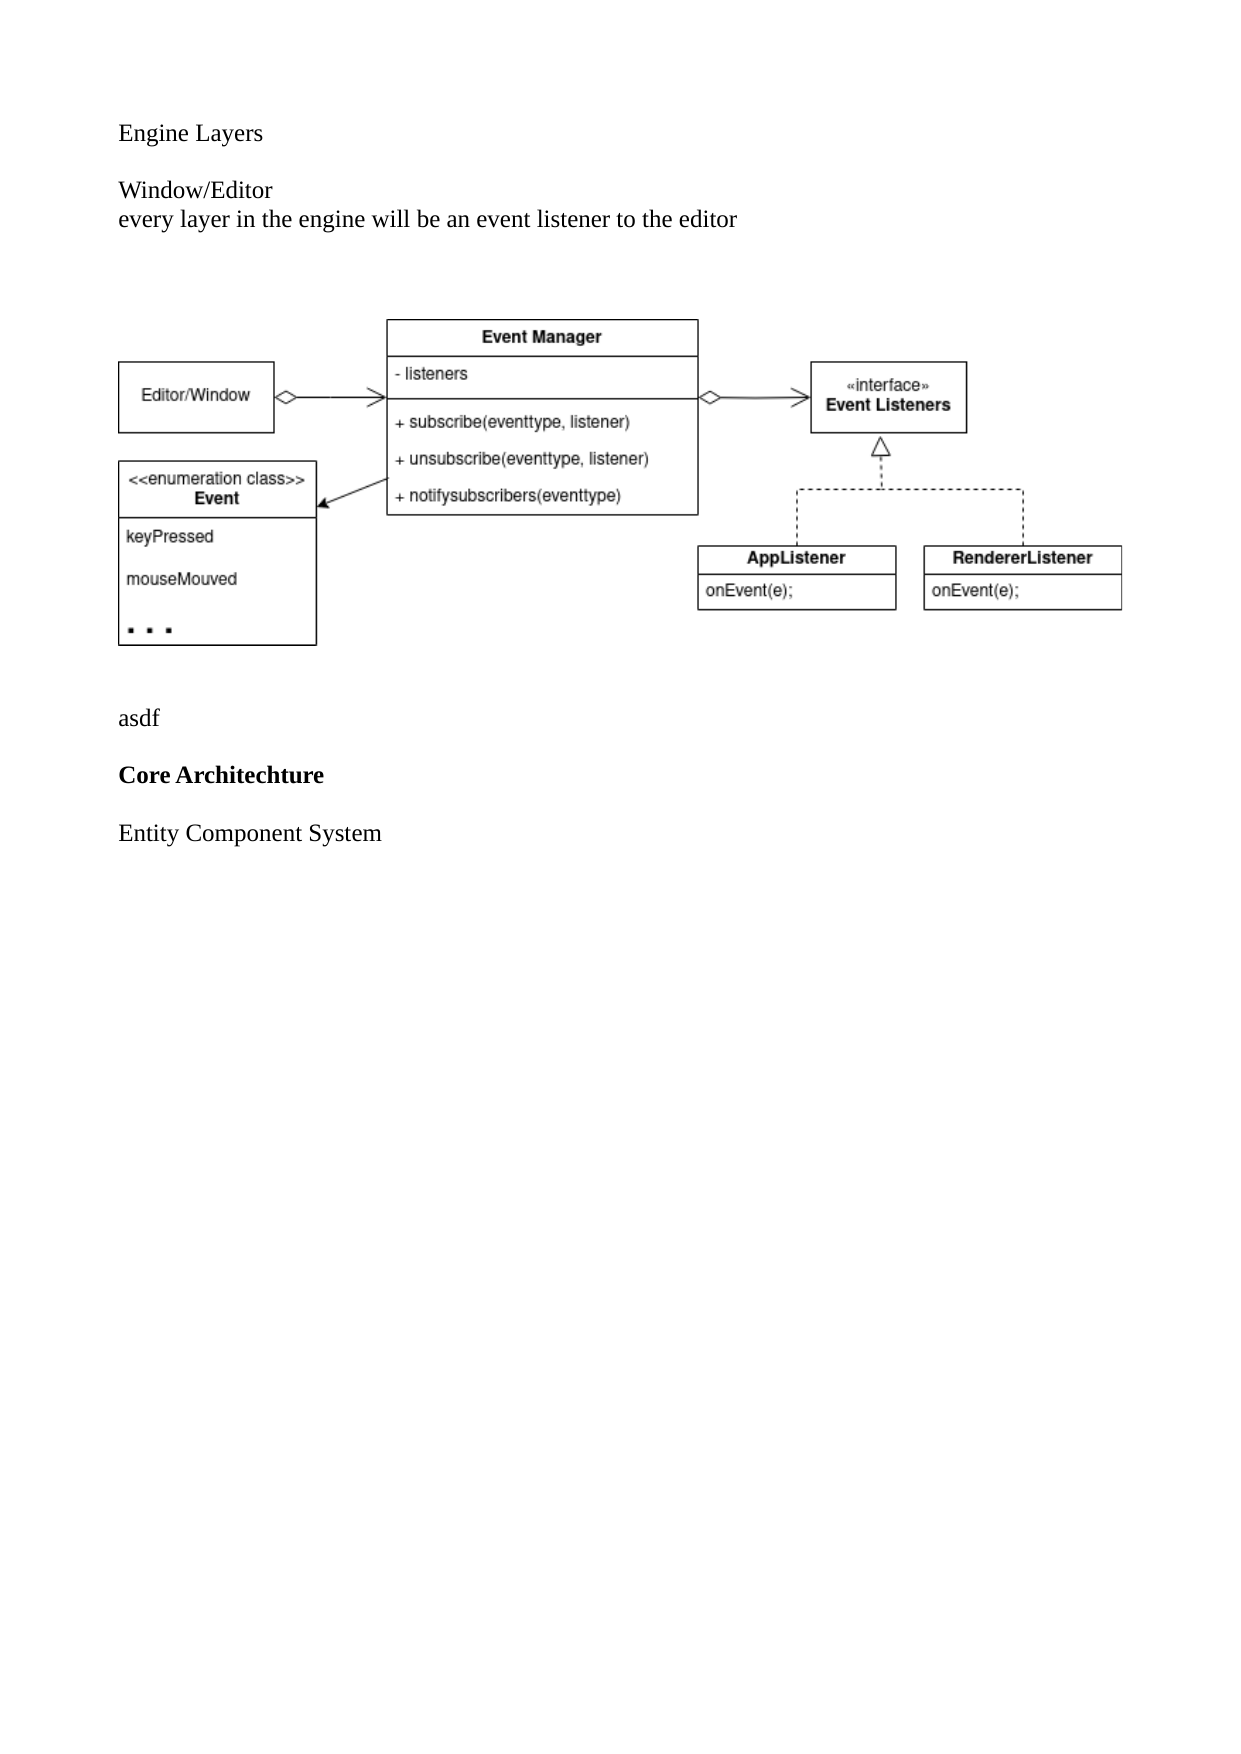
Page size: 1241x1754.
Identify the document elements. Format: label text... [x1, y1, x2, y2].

picture [118, 319, 1123, 646]
text every layer in the engine will be an event listener to the editor [118, 204, 1122, 233]
text Core Architechture [118, 761, 1122, 789]
text Window/Editor [118, 176, 1122, 204]
text Entity Component System [118, 818, 1122, 847]
text Engine Layers [118, 118, 1122, 147]
text asdf [118, 703, 1122, 732]
